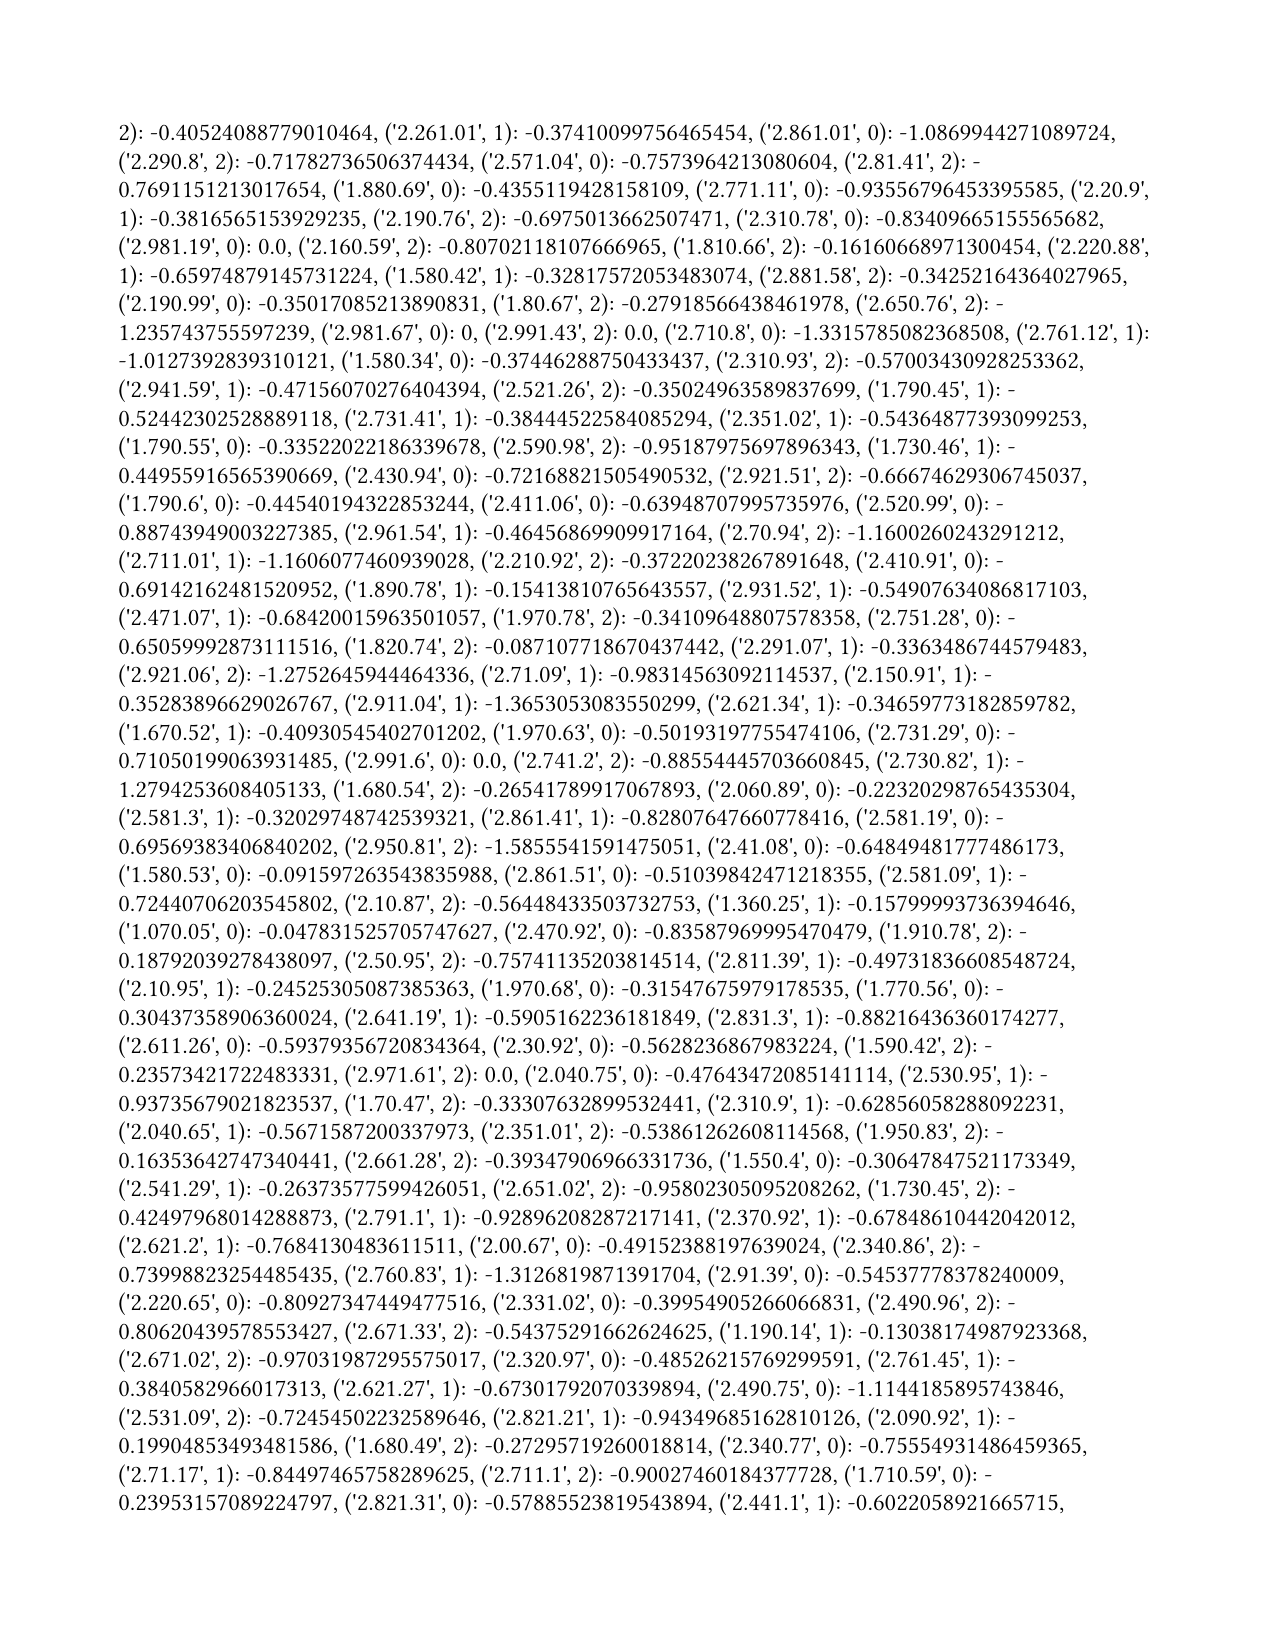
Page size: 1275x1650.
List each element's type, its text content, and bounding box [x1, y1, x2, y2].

text 2): -0.40524088779010464, ('2.261.01', 1): -0.37410099756465454, ('2.861.01', 0): -1.0869944271089724, ('2.290.8', 2): -0.71782736506374434, ('2.571.04', 0): -0.7573964213080604, ('2.81.41', 2): -0.7691151213017654, ('1.880.69', 0): -0.4355119428158109, ('2.771.11', 0): -0.93556796453395585, ('2.20.9', 1): -0.3816565153929235, ('2.190.76', 2): -0.6975013662507471, ('2.310.78', 0): -0.83409665155565682, ('2.981.19', 0): 0.0, ('2.160.59', 2): -0.80702118107666965, ('1.810.66', 2): -0.16160668971300454, ('2.220.88', 1): -0.65974879145731224, ('1.580.42', 1): -0.32817572053483074, ('2.881.58', 2): -0.34252164364027965, ('2.190.99', 0): -0.35017085213890831, ('1.80.67', 2): -0.27918566438461978, ('2.650.76', 2): -1.235743755597239, ('2.981.67', 0): 0, ('2.991.43', 2): 0.0, ('2.710.8', 0): -1.3315785082368508, ('2.761.12', 1): -1.0127392839310121, ('1.580.34', 0): -0.37446288750433437, ('2.310.93', 2): -0.57003430928253362, ('2.941.59', 1): -0.47156070276404394, ('2.521.26', 2): -0.35024963589837699, ('1.790.45', 1): -0.52442302528889118, ('2.731.41', 1): -0.38444522584085294, ('2.351.02', 1): -0.54364877393099253, ('1.790.55', 0): -0.33522022186339678, ('2.590.98', 2): -0.95187975697896343, ('1.730.46', 1): -0.44955916565390669, ('2.430.94', 0): -0.72168821505490532, ('2.921.51', 2): -0.66674629306745037, ('1.790.6', 0): -0.44540194322853244, ('2.411.06', 0): -0.63948707995735976, ('2.520.99', 0): -0.88743949003227385, ('2.961.54', 1): -0.46456869909917164, ('2.70.94', 2): -1.1600260243291212, ('2.711.01', 1): -1.1606077460939028, ('2.210.92', 2): -0.37220238267891648, ('2.410.91', 0): -0.69142162481520952, ('1.890.78', 1): -0.15413810765643557, ('2.931.52', 1): -0.54907634086817103, ('2.471.07', 1): -0.68420015963501057, ('1.970.78', 2): -0.34109648807578358, ('2.751.28', 0): -0.65059992873111516, ('1.820.74', 2): -0.087107718670437442, ('2.291.07', 1): -0.3363486744579483, ('2.921.06', 2): -1.2752645944464336, ('2.71.09', 1): -0.98314563092114537, ('2.150.91', 1): -0.35283896629026767, ('2.911.04', 1): -1.3653053083550299, ('2.621.34', 1): -0.34659773182859782, ('1.670.52', 1): -0.40930545402701202, ('1.970.63', 0): -0.50193197755474106, ('2.731.29', 0): -0.71050199063931485, ('2.991.6', 0): 0.0, ('2.741.2', 2): -0.88554445703660845, ('2.730.82', 1): -1.2794253608405133, ('1.680.54', 2): -0.26541789917067893, ('2.060.89', 0): -0.22320298765435304, ('2.581.3', 1): -0.32029748742539321, ('2.861.41', 1): -0.82807647660778416, ('2.581.19', 0): -0.69569383406840202, ('2.950.81', 2): -1.5855541591475051, ('2.41.08', 0): -0.64849481777486173, ('1.580.53', 0): -0.091597263543835988, ('2.861.51', 0): -0.51039842471218355, ('2.581.09', 1): -0.72440706203545802, ('2.10.87', 2): -0.56448433503732753, ('1.360.25', 1): -0.15799993736394646, ('1.070.05', 0): -0.047831525705747627, ('2.470.92', 0): -0.83587969995470479, ('1.910.78', 2): -0.18792039278438097, ('2.50.95', 2): -0.75741135203814514, ('2.811.39', 1): -0.49731836608548724, ('2.10.95', 1): -0.24525305087385363, ('1.970.68', 0): -0.31547675979178535, ('1.770.56', 0): -0.30437358906360024, ('2.641.19', 1): -0.5905162236181849, ('2.831.3', 1): -0.88216436360174277, ('2.611.26', 0): -0.59379356720834364, ('2.30.92', 0): -0.5628236867983224, ('1.590.42', 2): -0.23573421722483331, ('2.971.61', 2): 0.0, ('2.040.75', 0): -0.47643472085141114, ('2.530.95', 1): -0.93735679021823537, ('1.70.47', 2): -0.33307632899532441, ('2.310.9', 1): -0.62856058288092231, ('2.040.65', 1): -0.5671587200337973, ('2.351.01', 2): -0.53861262608114568, ('1.950.83', 2): -0.16353642747340441, ('2.661.28', 2): -0.39347906966331736, ('1.550.4', 0): -0.30647847521173349, ('2.541.29', 1): -0.26373577599426051, ('2.651.02', 2): -0.95802305095208262, ('1.730.45', 2): -0.42497968014288873, ('2.791.1', 1): -0.92896208287217141, ('2.370.92', 1): -0.67848610442042012, ('2.621.2', 1): -0.7684130483611511, ('2.00.67', 0): -0.49152388197639024, ('2.340.86', 2): -0.73998823254485435, ('2.760.83', 1): -1.3126819871391704, ('2.91.39', 0): -0.54537778378240009, ('2.220.65', 0): -0.80927347449477516, ('2.331.02', 0): -0.39954905266066831, ('2.490.96', 2): -0.80620439578553427, ('2.671.33', 2): -0.54375291662624625, ('1.190.14', 1): -0.13038174987923368, ('2.671.02', 2): -0.97031987295575017, ('2.320.97', 0): -0.48526215769299591, ('2.761.45', 1): -0.3840582966017313, ('2.621.27', 1): -0.67301792070339894, ('2.490.75', 0): -1.1144185895743846, ('2.531.09', 2): -0.72454502232589646, ('2.821.21', 1): -0.94349685162810126, ('2.090.92', 1): -0.19904853493481586, ('1.680.49', 2): -0.27295719260018814, ('2.340.77', 0): -0.75554931486459365, ('2.71.17', 1): -0.84497465758289625, ('2.711.1', 2): -0.90027460184377728, ('1.710.59', 0): -0.23953157089224797, ('2.821.31', 0): -0.57885523819543894, ('2.441.1', 1): -0.6022058921665715, [118, 118, 1157, 1517]
